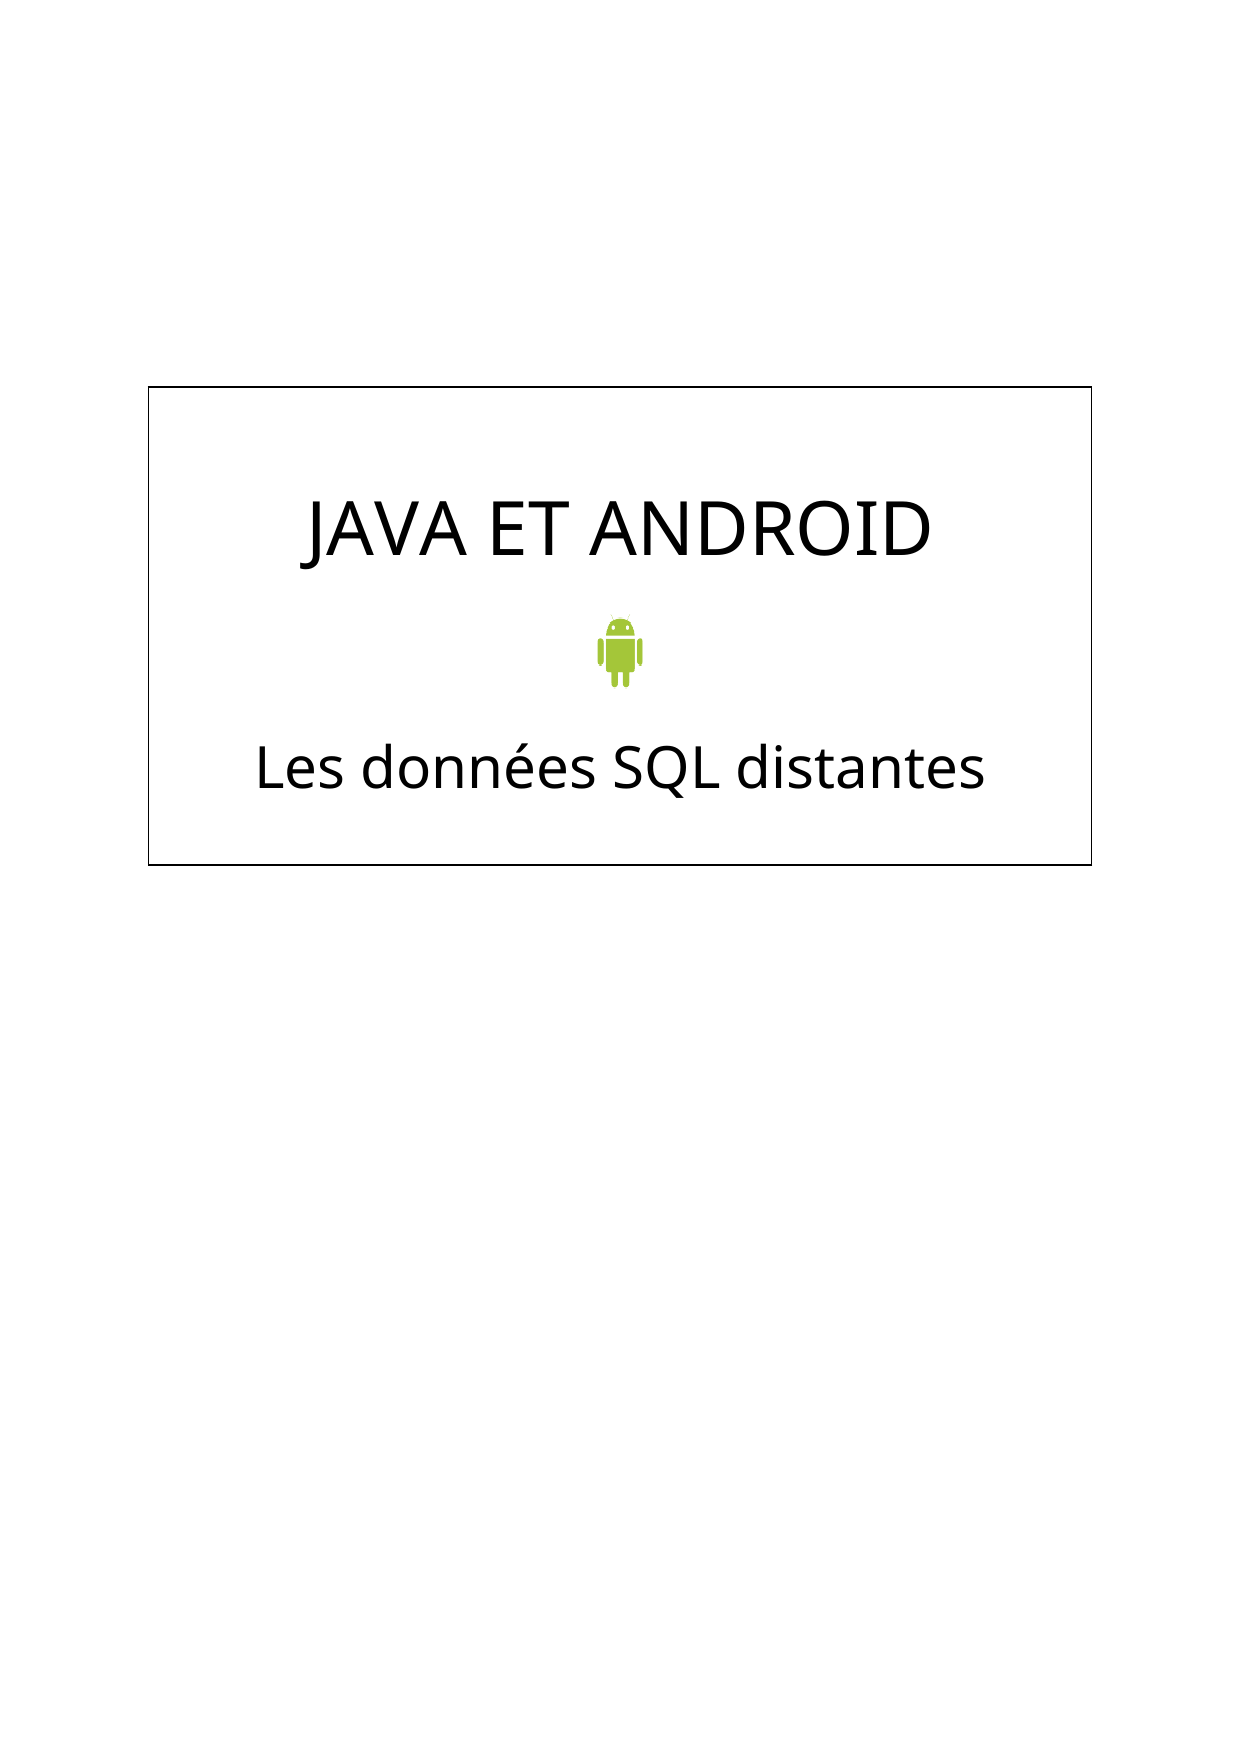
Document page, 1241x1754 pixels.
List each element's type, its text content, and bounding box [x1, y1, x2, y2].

text JAVA ET ANDROID [149, 472, 1091, 577]
text Les données SQL distantes [149, 723, 1091, 806]
